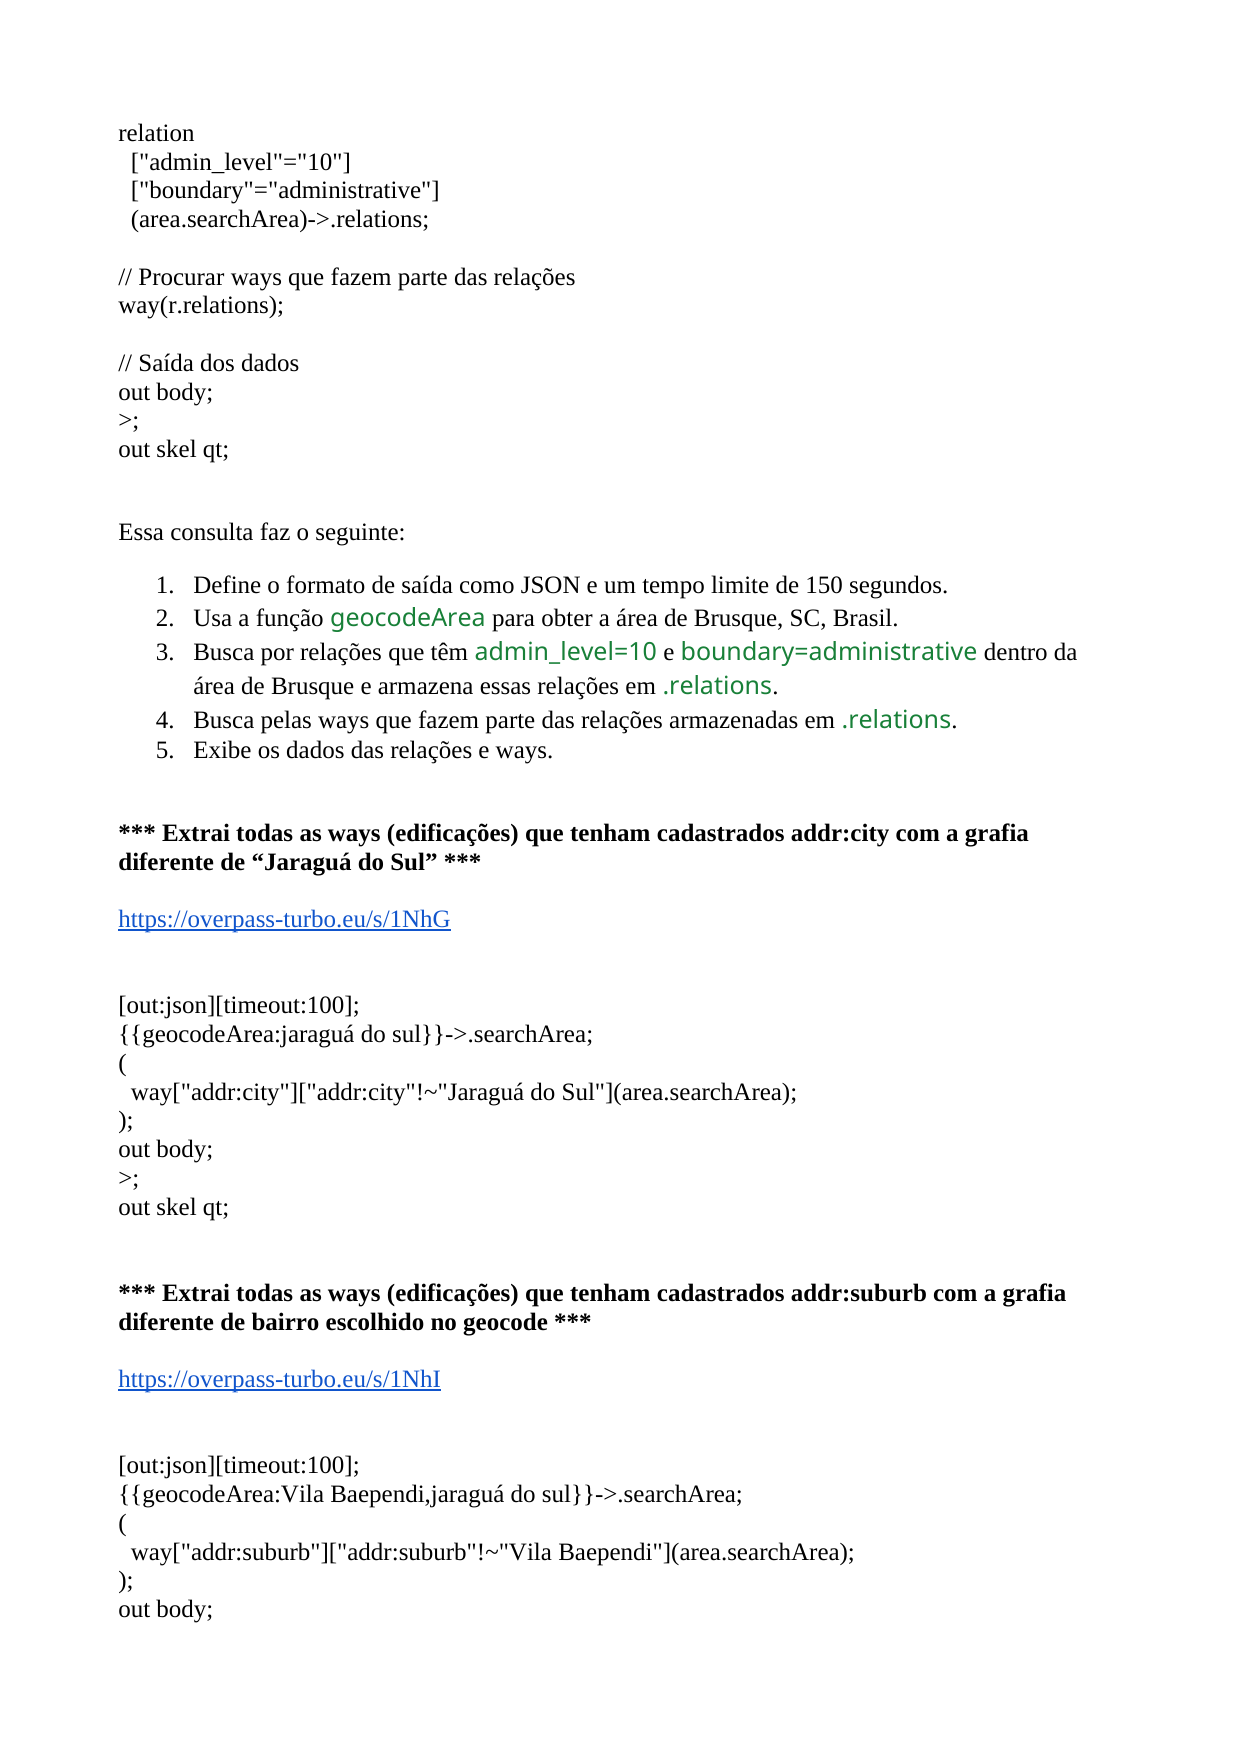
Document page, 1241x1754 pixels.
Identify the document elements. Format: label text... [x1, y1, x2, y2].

text way["addr:city"]["addr:city"!~"Jaraguá do Sul"](area.searchArea); [118, 1077, 1122, 1106]
text // Saída dos dados [118, 348, 1122, 377]
list Busca pelas ways que fazem parte das relações armazenadas em .relations. [156, 702, 1122, 736]
text out body; [118, 1134, 1122, 1163]
list Exibe os dados das relações e ways. [156, 736, 1122, 764]
text *** Extrai todas as ways (edificações) que tenham cadastrados addr:suburb com a grafia diferente de bairro escolhido no geocode *** [118, 1278, 1122, 1336]
text out body; [118, 1594, 1122, 1623]
text {{geocodeArea:jaraguá do sul}}->.searchArea; [118, 1019, 1122, 1048]
text https://overpass-turbo.eu/s/1NhI [118, 1364, 1122, 1393]
text {{geocodeArea:Vila Baependi,jaraguá do sul}}->.searchArea; [118, 1479, 1122, 1508]
text way(r.relations); [118, 291, 1122, 319]
text [out:json][timeout:100]; [118, 991, 1122, 1019]
list Define o formato de saída como JSON e um tempo limite de 150 segundos. [156, 571, 1122, 599]
text way["addr:suburb"]["addr:suburb"!~"Vila Baependi"](area.searchArea); [118, 1537, 1122, 1566]
text *** Extrai todas as ways (edificações) que tenham cadastrados addr:city com a grafia diferente de “Jaraguá do Sul” *** [118, 818, 1122, 876]
text >; [118, 406, 1122, 434]
text (area.searchArea)->.relations; [118, 204, 1122, 233]
text out skel qt; [118, 1192, 1122, 1221]
text [out:json][timeout:100]; [118, 1451, 1122, 1479]
text ); [118, 1106, 1122, 1134]
text ( [118, 1048, 1122, 1077]
list Busca por relações que têm admin_level=10 e boundary=administrative dentro da área de Brusque e armazena essas relações em .relations. [156, 633, 1122, 702]
text Essa consulta faz o seguinte: [118, 517, 1122, 546]
text ); [118, 1566, 1122, 1594]
text >; [118, 1163, 1122, 1192]
text https://overpass-turbo.eu/s/1NhG [118, 904, 1122, 933]
text out body; [118, 377, 1122, 406]
list Usa a função geocodeArea para obter a área de Brusque, SC, Brasil. [156, 599, 1122, 633]
text // Procurar ways que fazem parte das relações [118, 262, 1122, 291]
text out skel qt; [118, 434, 1122, 463]
text ["admin_level"="10"] [118, 147, 1122, 176]
text ( [118, 1508, 1122, 1537]
text relation [118, 118, 1122, 147]
text ["boundary"="administrative"] [118, 176, 1122, 204]
